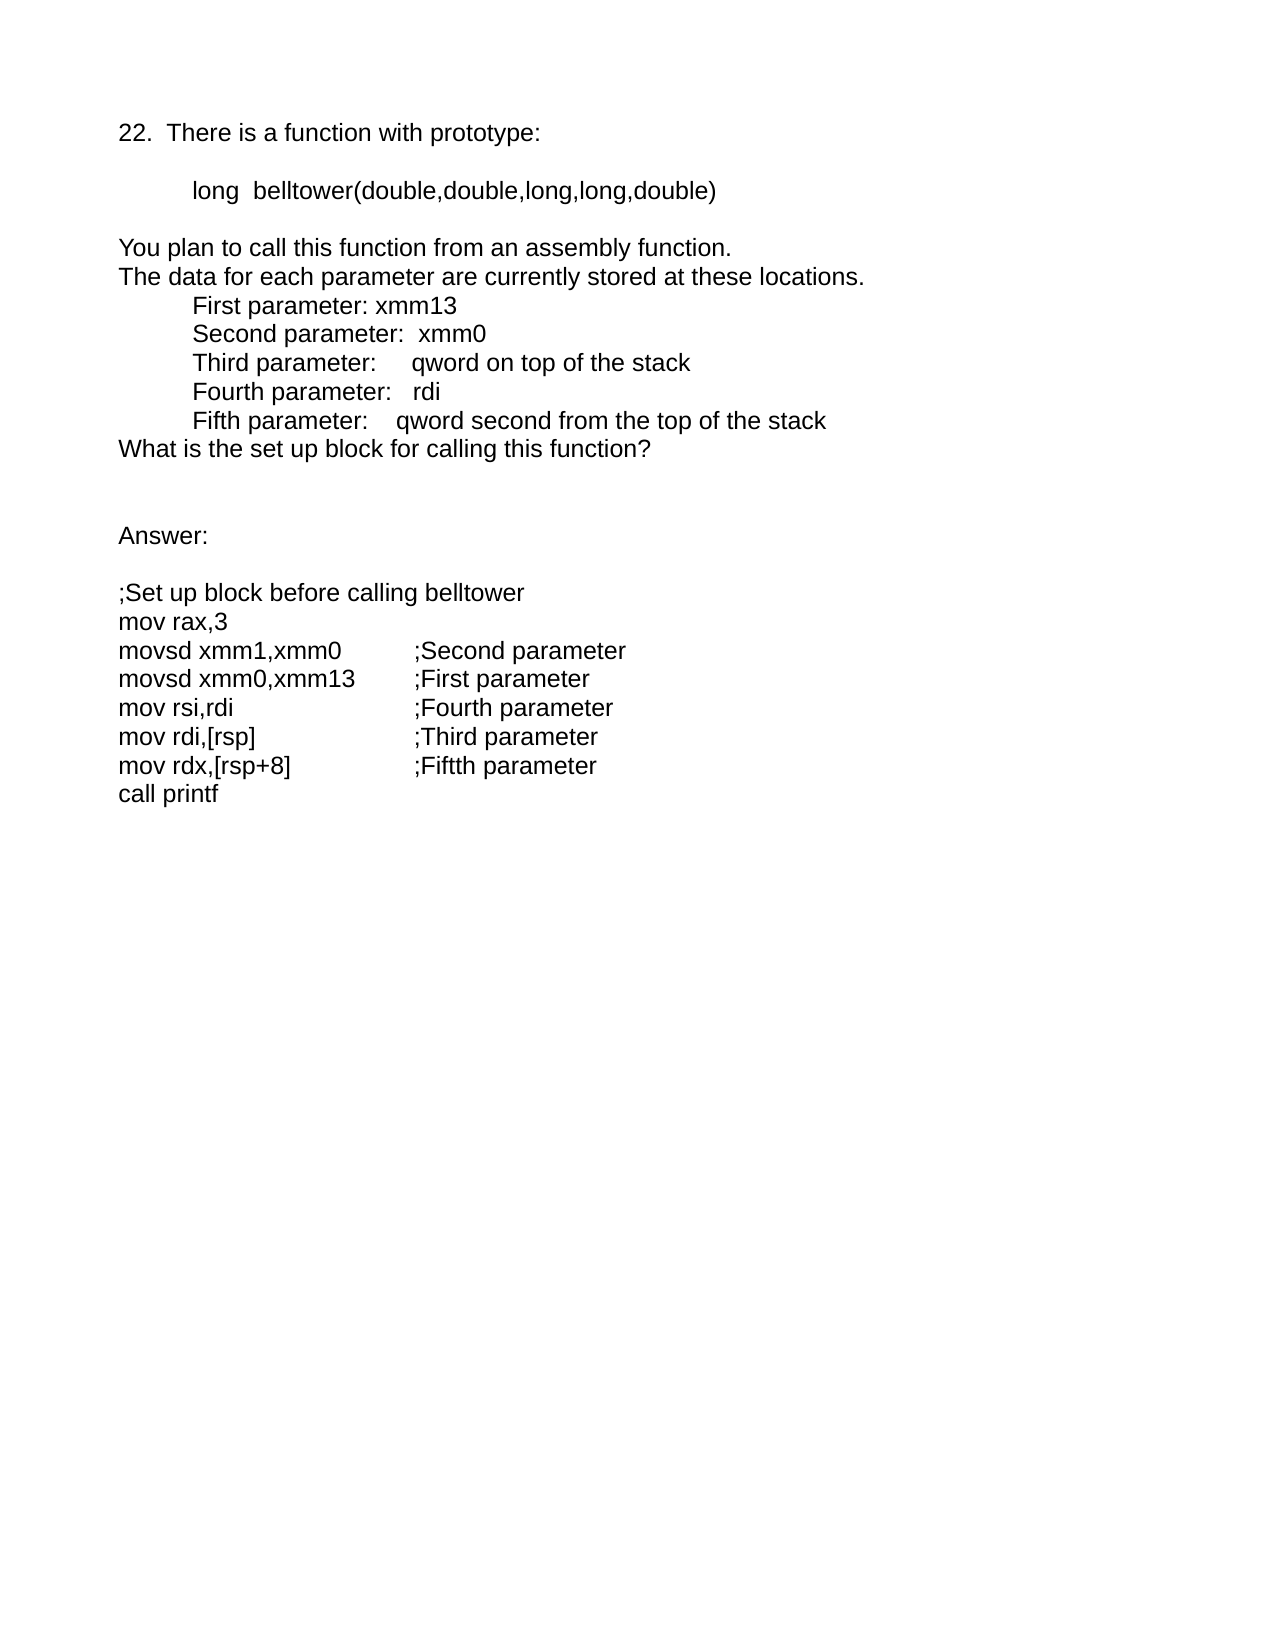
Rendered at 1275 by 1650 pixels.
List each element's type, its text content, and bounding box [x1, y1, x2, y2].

text call printf [118, 779, 1157, 808]
text What is the set up block for calling this function? [118, 434, 1157, 463]
text Second parameter: xmm0 [118, 319, 1157, 348]
text mov rax,3 [118, 607, 1157, 636]
text movsd xmm1,xmm0 ;Second parameter [118, 636, 1157, 664]
text You plan to call this function from an assembly function. [118, 233, 1157, 262]
text The data for each parameter are currently stored at these locations. [118, 262, 1157, 291]
text First parameter: xmm13 [118, 291, 1157, 319]
text mov rsi,rdi ;Fourth parameter [118, 693, 1157, 722]
text mov rdi,[rsp] ;Third parameter [118, 722, 1157, 751]
text Third parameter: qword on top of the stack [118, 348, 1157, 377]
text Fifth parameter: qword second from the top of the stack [118, 406, 1157, 434]
text mov rdx,[rsp+8] ;Fiftth parameter [118, 751, 1157, 779]
text Answer: [118, 521, 1157, 549]
text ;Set up block before calling belltower [118, 578, 1157, 607]
text Fourth parameter: rdi [118, 377, 1157, 406]
text long belltower(double,double,long,long,double) [118, 176, 1157, 204]
text movsd xmm0,xmm13 ;First parameter [118, 664, 1157, 693]
text 22. There is a function with prototype: [118, 118, 1157, 147]
